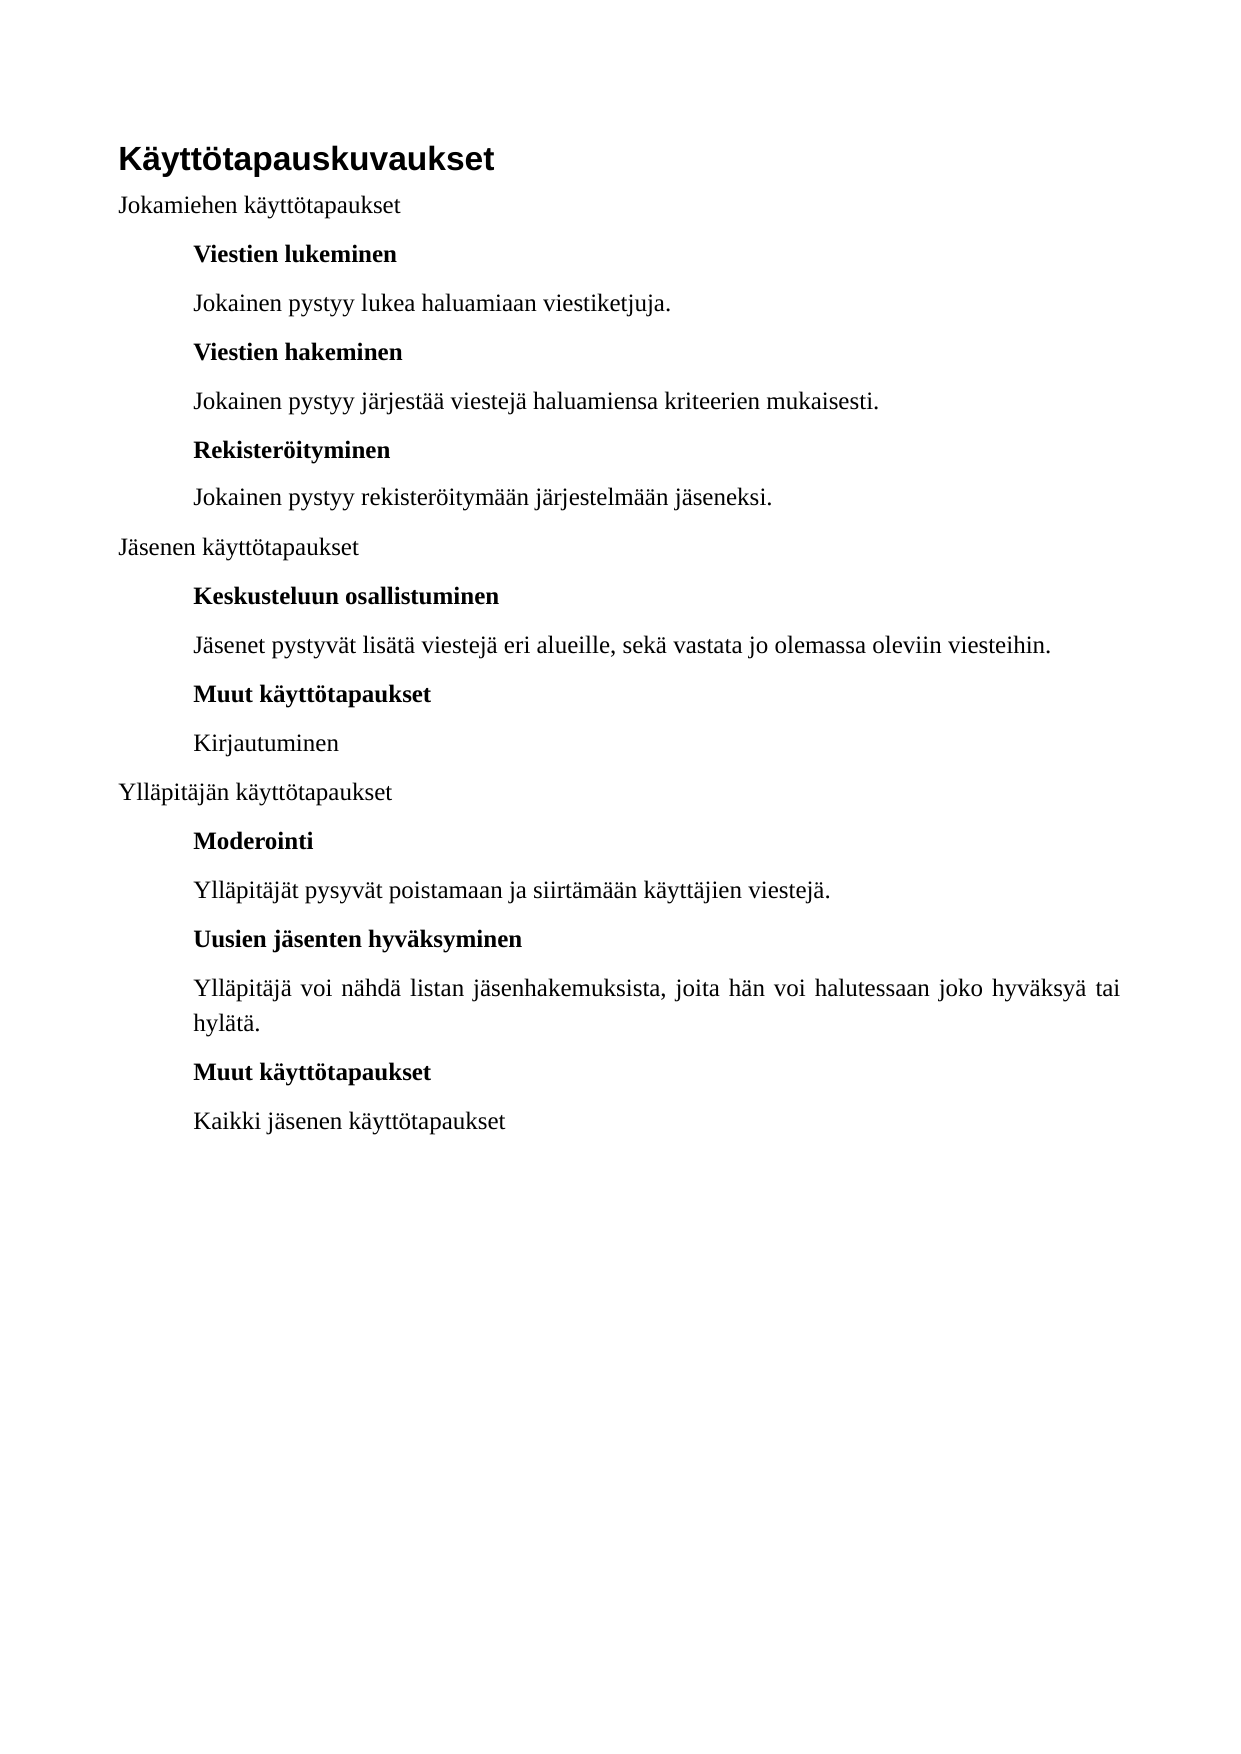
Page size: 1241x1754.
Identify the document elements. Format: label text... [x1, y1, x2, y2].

text Jokainen pystyy rekisteröitymään järjestelmään jäseneksi. [193, 482, 1122, 511]
text Ylläpitäjät pysyvät poistamaan ja siirtämään käyttäjien viestejä. [193, 875, 1122, 904]
text Viestien lukeminen [118, 239, 1122, 268]
text Muut käyttötapaukset [193, 1057, 1122, 1086]
text Jäsenen käyttötapaukset [118, 532, 1122, 560]
text Muut käyttötapaukset [193, 679, 1122, 708]
text Kirjautuminen [193, 728, 1122, 757]
text Ylläpitäjän käyttötapaukset [118, 777, 1122, 806]
subtitle Käyttötapauskuvaukset [118, 139, 1122, 178]
text Jokamiehen käyttötapaukset [118, 190, 1122, 219]
text Uusien jäsenten hyväksyminen [193, 924, 1122, 953]
text Ylläpitäjä voi nähdä listan jäsenhakemuksista, joita hän voi halutessaan joko hyväksyä tai hylätä. [193, 973, 1122, 1036]
text Jäsenet pystyvät lisätä viestejä eri alueille, sekä vastata jo olemassa oleviin viesteihin. [193, 630, 1122, 658]
text Jokainen pystyy järjestää viestejä haluamiensa kriteerien mukaisesti. [193, 386, 1122, 415]
text Jokainen pystyy lukea haluamiaan viestiketjuja. [118, 288, 1122, 317]
text Viestien hakeminen [193, 337, 1122, 366]
text Keskusteluun osallistuminen [193, 581, 1122, 609]
text Moderointi [193, 826, 1122, 855]
text Rekisteröityminen [118, 435, 1122, 464]
text Kaikki jäsenen käyttötapaukset [193, 1106, 1122, 1134]
